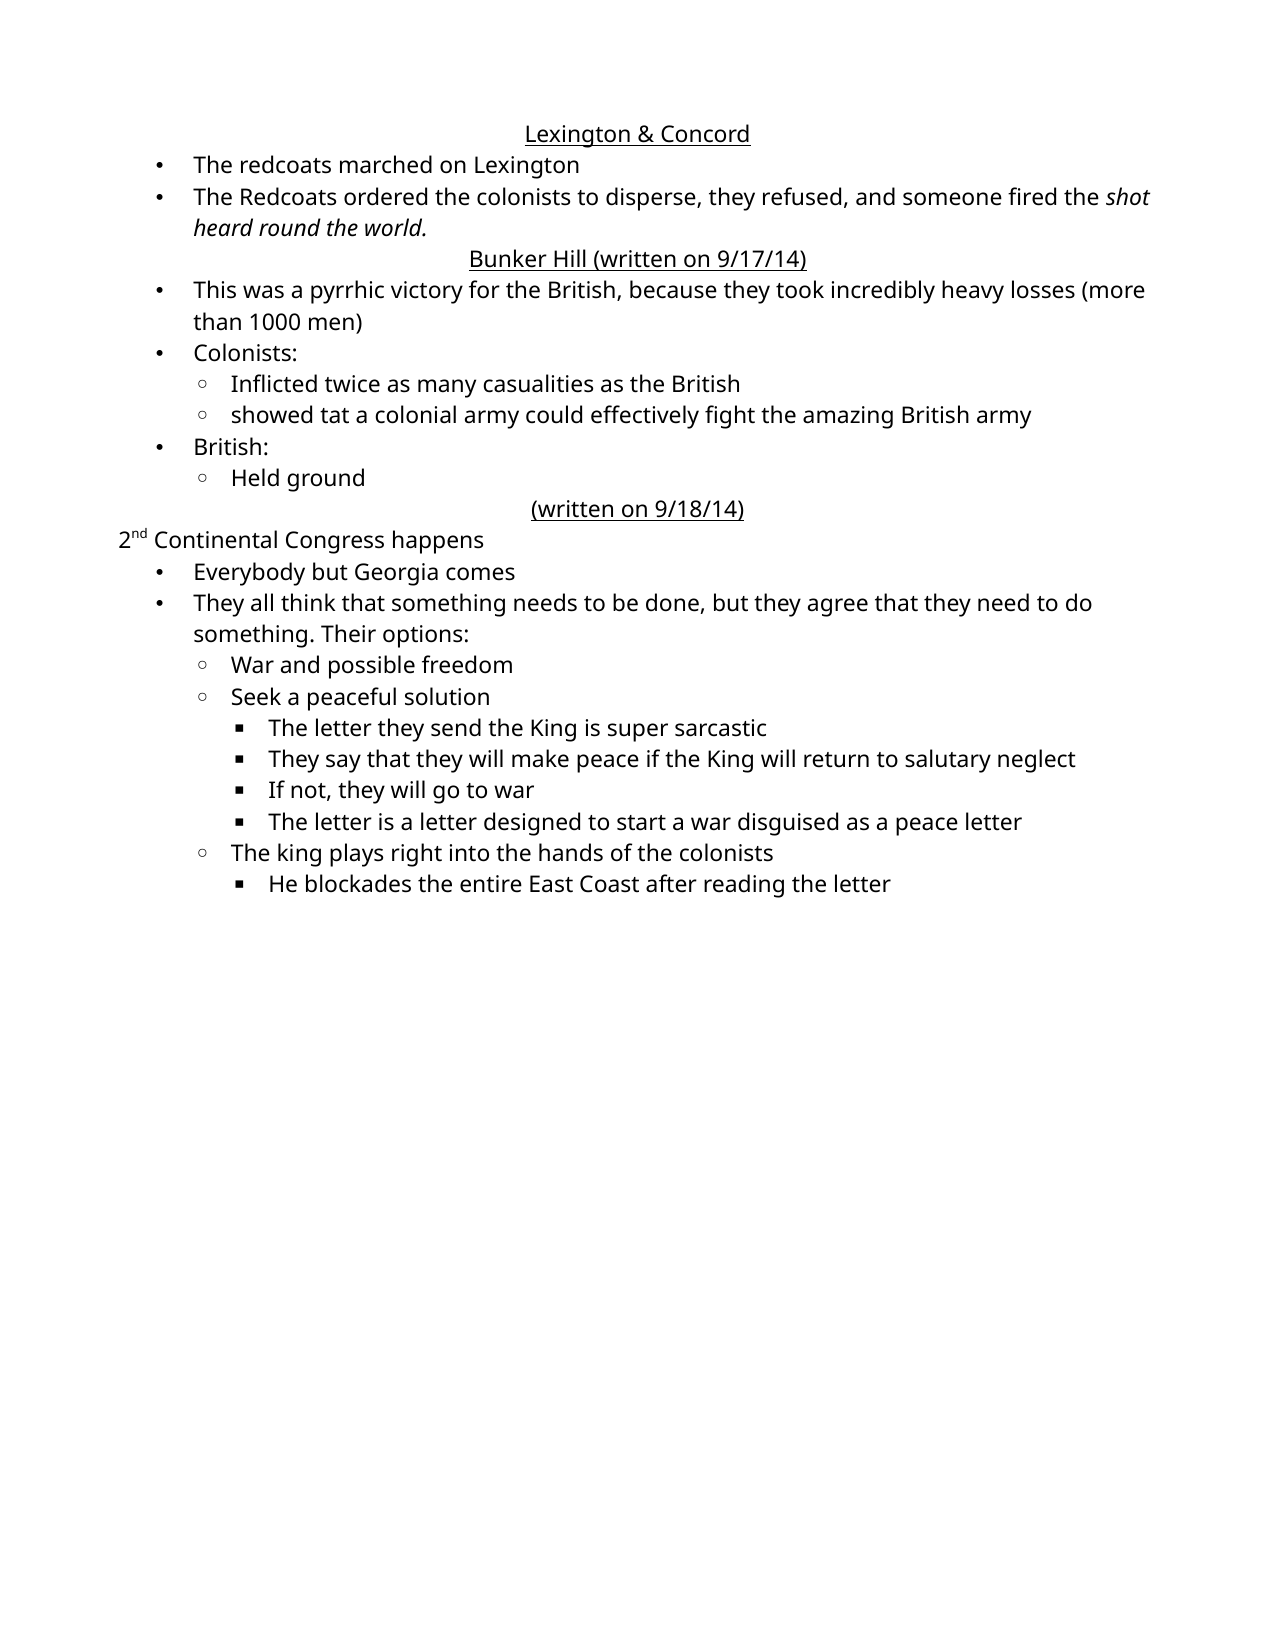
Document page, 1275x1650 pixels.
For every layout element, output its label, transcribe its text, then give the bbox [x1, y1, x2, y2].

text (written on 9/18/14) [118, 493, 1157, 524]
list The letter is a letter designed to start a war disguised as a peace letter [231, 806, 1157, 837]
list If not, they will go to war [231, 774, 1157, 806]
list showed tat a colonial army could effectively fight the amazing British army [193, 399, 1157, 431]
list They all think that something needs to be done, but they agree that they need to do something. Their options: [156, 587, 1157, 649]
list They say that they will make peace if the King will return to salutary neglect [231, 743, 1157, 774]
text 2nd Continental Congress happens [118, 524, 1157, 556]
list British: [156, 431, 1157, 462]
list He blockades the entire East Coast after reading the letter [231, 868, 1157, 899]
list This was a pyrrhic victory for the British, because they took incredibly heavy losses (more than 1000 men) [156, 274, 1157, 337]
text Bunker Hill (written on 9/17/14) [118, 243, 1157, 274]
list The letter they send the King is super sarcastic [231, 712, 1157, 743]
list Inflicted twice as many casualities as the British [193, 368, 1157, 399]
list Everybody but Georgia comes [156, 556, 1157, 587]
text Lexington & Concord [118, 118, 1157, 149]
list The redcoats marched on Lexington [156, 149, 1157, 181]
list Seek a peaceful solution [193, 681, 1157, 712]
list Held ground [193, 462, 1157, 493]
list The king plays right into the hands of the colonists [193, 837, 1157, 868]
list The Redcoats ordered the colonists to disperse, they refused, and someone fired the shot heard round the world. [156, 181, 1157, 243]
list War and possible freedom [193, 649, 1157, 681]
list Colonists: [156, 337, 1157, 368]
